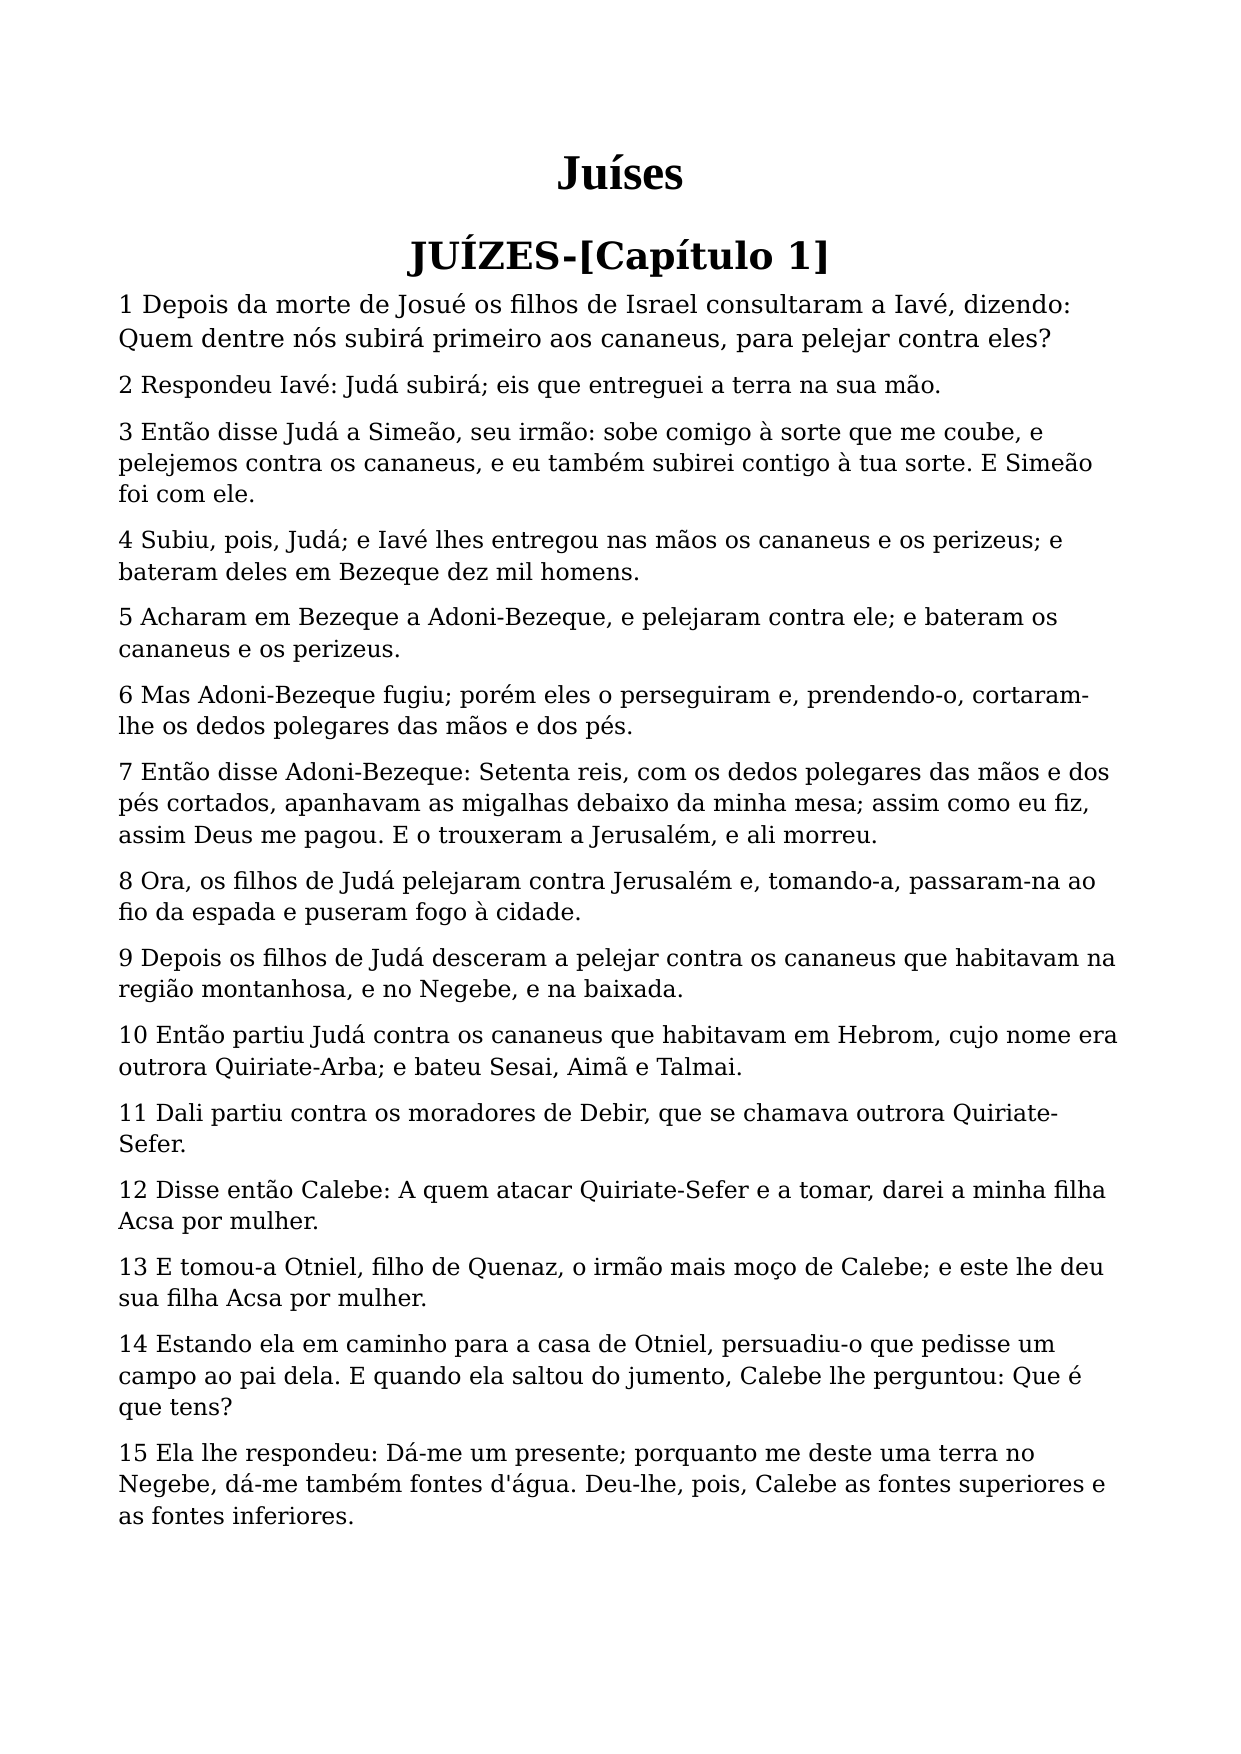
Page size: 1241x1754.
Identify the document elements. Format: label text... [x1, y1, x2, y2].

subtitle JUÍZES-[Capítulo 1] [118, 234, 1122, 278]
subtitle Juíses [118, 143, 1122, 201]
text 12 Disse então Calebe: A quem atacar Quiriate-Sefer e a tomar, darei a minha filha Acsa por mulher. [118, 1176, 1122, 1235]
text 5 Acharam em Bezeque a Adoni-Bezeque, e pelejaram contra ele; e bateram os cananeus e os perizeus. [118, 604, 1122, 663]
text 4 Subiu, pois, Judá; e Iavé lhes entregou nas mãos os cananeus e os perizeus; e bateram deles em Bezeque dez mil homens. [118, 527, 1122, 585]
text 15 Ela lhe respondeu: Dá-me um presente; porquanto me deste uma terra no Negebe, dá-me também fontes d'água. Deu-lhe, pois, Calebe as fontes superiores e as fontes inferiores. [118, 1440, 1122, 1530]
text 11 Dali partiu contra os moradores de Debir, que se chamava outrora Quiriate-Sefer. [118, 1099, 1122, 1158]
text 10 Então partiu Judá contra os cananeus que habitavam em Hebrom, cujo nome era outrora Quiriate-Arba; e bateu Sesai, Aimã e Talmai. [118, 1022, 1122, 1081]
text 3 Então disse Judá a Simeão, seu irmão: sobe comigo à sorte que me coube, e pelejemos contra os cananeus, e eu também subirei contigo à tua sorte. E Simeão foi com ele. [118, 418, 1122, 508]
text 2 Respondeu Iavé: Judá subirá; eis que entreguei a terra na sua mão. [118, 372, 1122, 399]
text 9 Depois os filhos de Judá desceram a pelejar contra os cananeus que habitavam na região montanhosa, e no Negebe, e na baixada. [118, 944, 1122, 1003]
text 13 E tomou-a Otniel, filho de Quenaz, o irmão mais moço de Calebe; e este lhe deu sua filha Acsa por mulher. [118, 1254, 1122, 1312]
text 6 Mas Adoni-Bezeque fugiu; porém eles o perseguiram e, prendendo-o, cortaram-lhe os dedos polegares das mãos e dos pés. [118, 681, 1122, 740]
text 7 Então disse Adoni-Bezeque: Setenta reis, com os dedos polegares das mãos e dos pés cortados, apanhavam as migalhas debaixo da minha mesa; assim como eu fiz, assim Deus me pagou. E o trouxeram a Jerusalém, e ali morreu. [118, 759, 1122, 849]
text 14 Estando ela em caminho para a casa de Otniel, persuadiu-o que pedisse um campo ao pai dela. E quando ela saltou do jumento, Calebe lhe perguntou: Que é que tens? [118, 1331, 1122, 1421]
text 1 Depois da morte de Josué os filhos de Israel consultaram a Iavé, dizendo: Quem dentre nós subirá primeiro aos cananeus, para pelejar contra eles? [118, 291, 1122, 353]
text 8 Ora, os filhos de Judá pelejaram contra Jerusalém e, tomando-a, passaram-na ao fio da espada e puseram fogo à cidade. [118, 867, 1122, 926]
